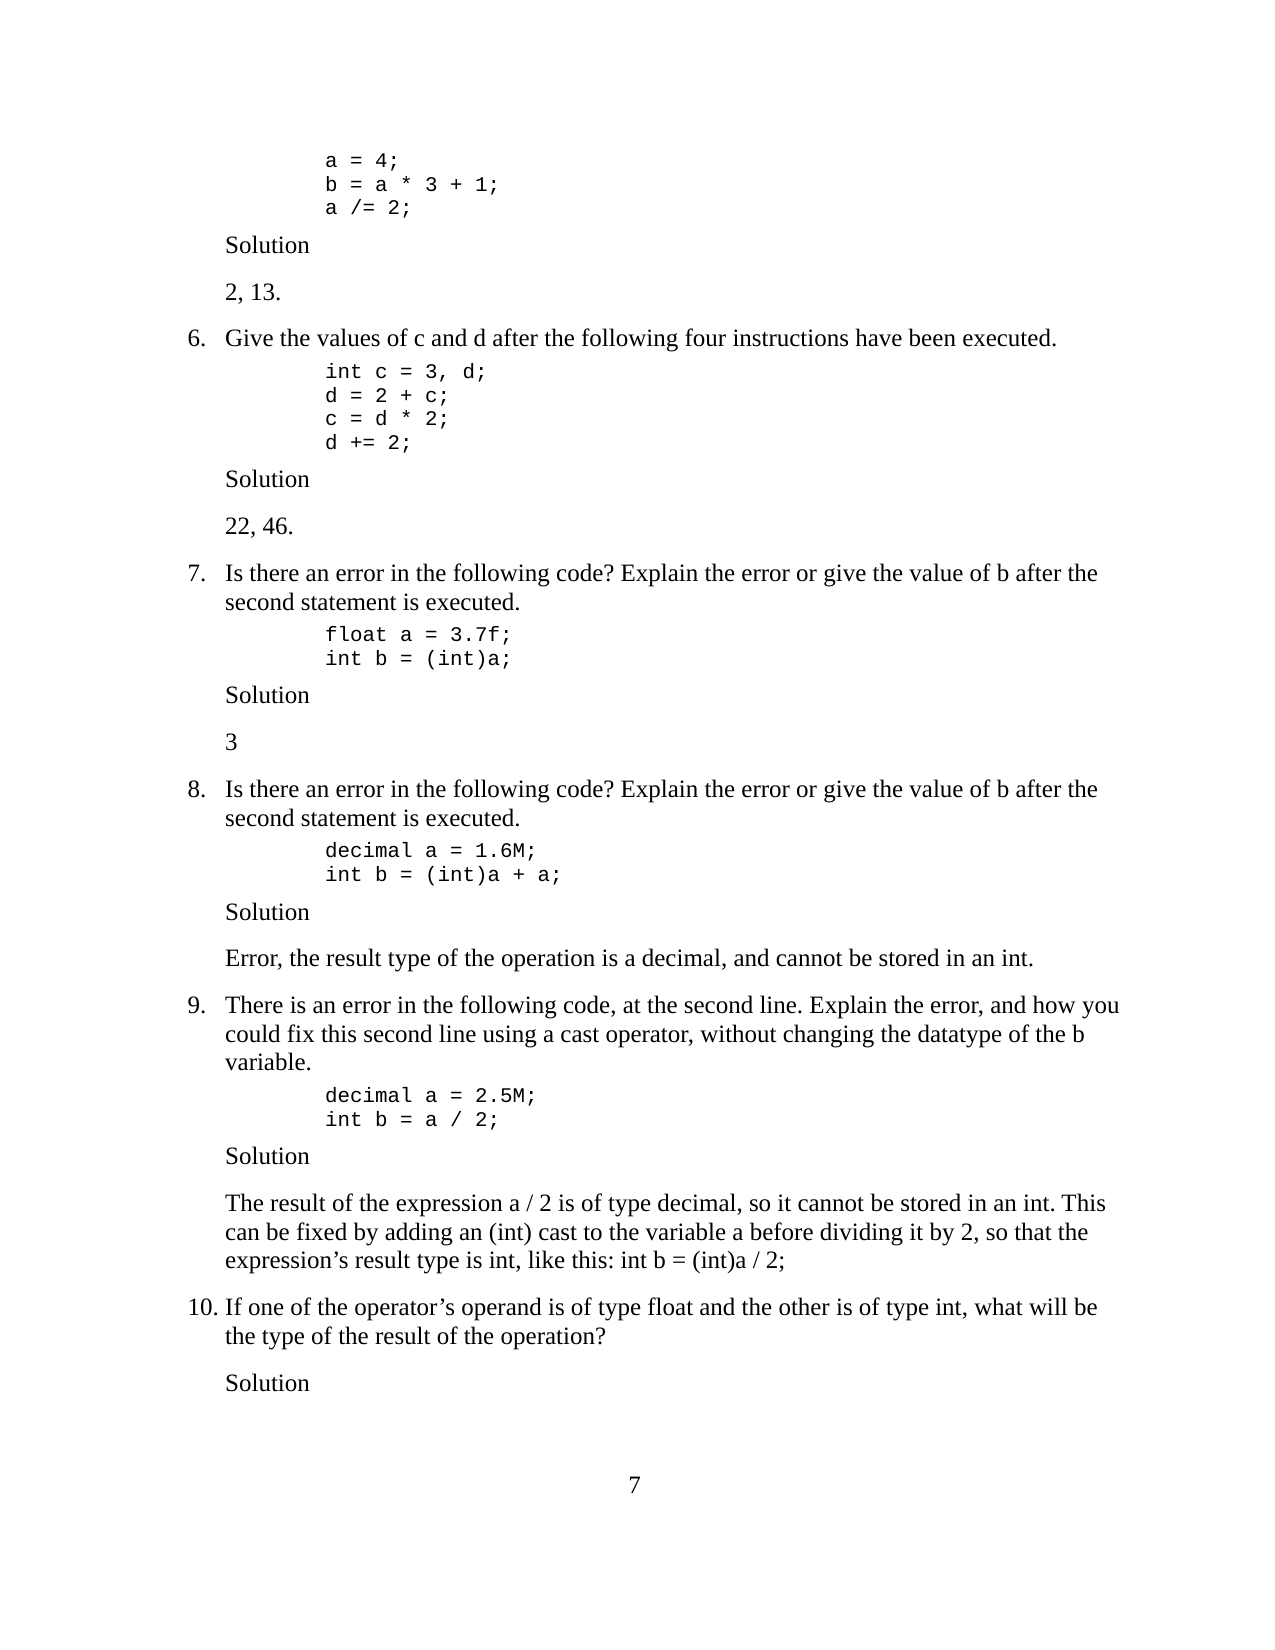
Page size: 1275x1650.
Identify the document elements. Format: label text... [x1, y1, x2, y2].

list float a = 3.7f; [187, 624, 1125, 648]
list int b = (int)a + a; [187, 864, 1125, 888]
list 2, 13. [187, 277, 1125, 305]
list decimal a = 2.5M; [187, 1085, 1125, 1109]
list Give the values of c and d after the following four instructions have been executed. [187, 323, 1125, 352]
list Solution [187, 681, 1125, 709]
list 22, 46. [187, 511, 1125, 540]
list The result of the expression a / 2 is of type decimal, so it cannot be stored in an int. This can be fixed by adding an (int) cast to the variable a before dividing it by 2, so that the expression’s result type is int, like this: int b = (int)a / 2; [187, 1188, 1125, 1274]
list Solution [187, 1141, 1125, 1170]
list There is an error in the following code, at the second line. Explain the error, and how you could fix this second line using a cast operator, without changing the datatype of the b variable. [187, 990, 1125, 1076]
list d += 2; [187, 432, 1125, 456]
list Solution [187, 897, 1125, 925]
list Is there an error in the following code? Explain the error or give the value of b after the second statement is executed. [187, 558, 1125, 615]
list b = a * 3 + 1; [187, 174, 1125, 197]
list a = 4; [187, 150, 1125, 174]
list Is there an error in the following code? Explain the error or give the value of b after the second statement is executed. [187, 774, 1125, 831]
list int c = 3, d; [187, 361, 1125, 384]
list decimal a = 1.6M; [187, 840, 1125, 864]
list If one of the operator’s operand is of type float and the other is of type int, what will be the type of the result of the operation? [187, 1292, 1125, 1350]
list Solution [187, 464, 1125, 493]
list c = d * 2; [187, 408, 1125, 432]
list Solution [187, 230, 1125, 259]
list Solution [187, 1368, 1125, 1396]
list a /= 2; [187, 197, 1125, 221]
list int b = a / 2; [187, 1109, 1125, 1132]
list Error, the result type of the operation is a decimal, and cannot be stored in an int. [187, 943, 1125, 972]
list d = 2 + c; [187, 384, 1125, 408]
list int b = (int)a; [187, 648, 1125, 672]
list 3 [187, 727, 1125, 756]
